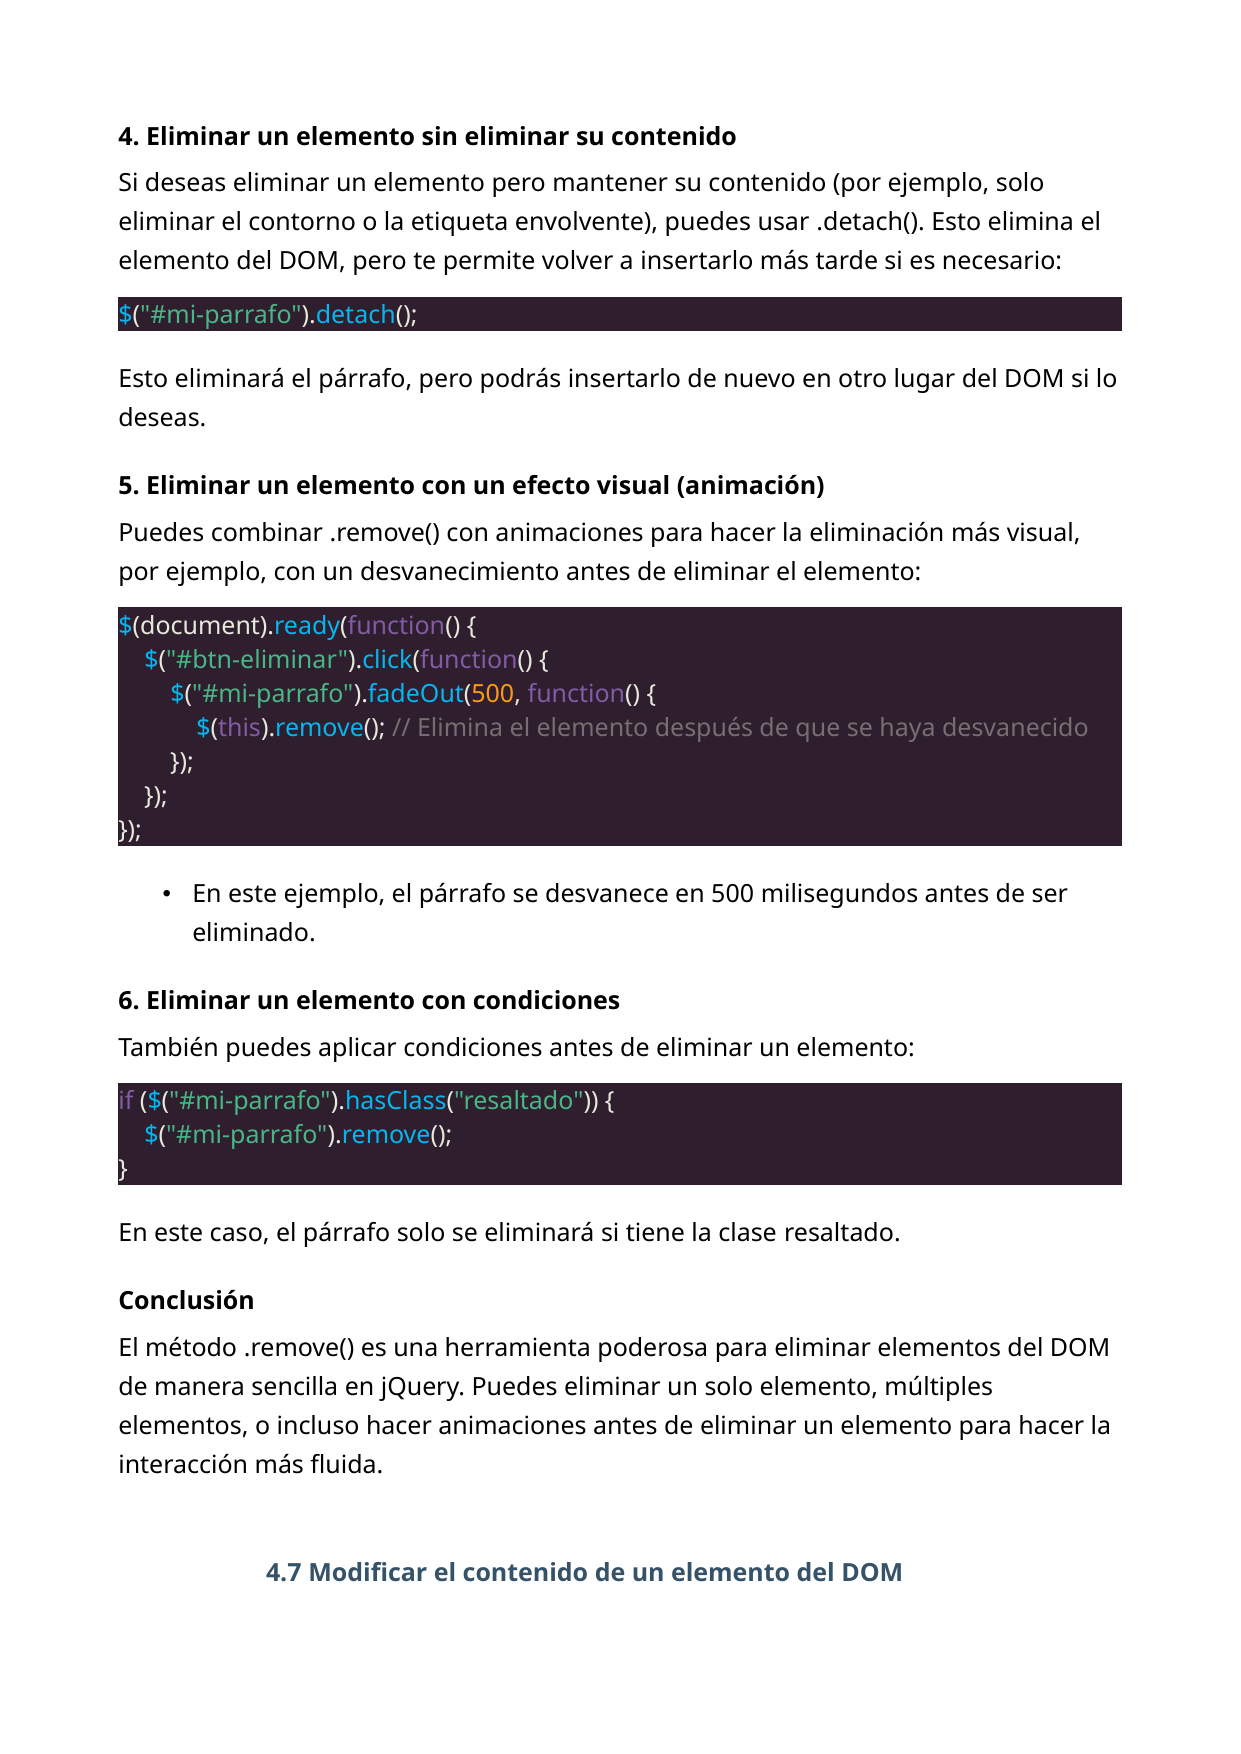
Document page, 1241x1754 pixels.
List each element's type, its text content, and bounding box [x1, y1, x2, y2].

text }); [118, 812, 1122, 846]
text $(this).remove(); // Elimina el elemento después de que se haya desvanecido [118, 709, 1122, 743]
subtitle Conclusión [118, 1283, 1122, 1317]
text $("#mi-parrafo").detach(); [118, 297, 1122, 331]
text }); [118, 743, 1122, 778]
subtitle 5. Eliminar un elemento con un efecto visual (animación) [118, 468, 1122, 502]
text $("#btn-eliminar").click(function() { [118, 641, 1122, 675]
text } [118, 1151, 1122, 1185]
subtitle 4. Eliminar un elemento sin eliminar su contenido [118, 118, 1122, 152]
text $(document).ready(function() { [118, 607, 1122, 641]
text if ($("#mi-parrafo").hasClass("resaltado")) { [118, 1083, 1122, 1117]
text Esto eliminará el párrafo, pero podrás insertarlo de nuevo en otro lugar del DOM si lo deseas. [118, 360, 1122, 433]
text }); [118, 778, 1122, 812]
text También puedes aplicar condiciones antes de eliminar un elemento: [118, 1029, 1122, 1063]
text El método .remove() es una herramienta poderosa para eliminar elementos del DOM de manera sencilla en jQuery. Puedes eliminar un solo elemento, múltiples elementos, o incluso hacer animaciones antes de eliminar un elemento para hacer la interacción más fluida. [118, 1329, 1122, 1481]
subtitle 6. Eliminar un elemento con condiciones [118, 983, 1122, 1017]
list En este ejemplo, el párrafo se desvanece en 500 milisegundos antes de ser eliminado. [162, 875, 1122, 948]
text En este caso, el párrafo solo se eliminará si tiene la clase resaltado. [118, 1215, 1122, 1249]
text $("#mi-parrafo").remove(); [118, 1117, 1122, 1151]
list Modificar el contenido de un elemento del DOM [118, 1554, 1122, 1589]
text Puedes combinar .remove() con animaciones para hacer la eliminación más visual, por ejemplo, con un desvanecimiento antes de eliminar el elemento: [118, 514, 1122, 588]
text $("#mi-parrafo").fadeOut(500, function() { [118, 675, 1122, 709]
text Si deseas eliminar un elemento pero mantener su contenido (por ejemplo, solo eliminar el contorno o la etiqueta envolvente), puedes usar .detach(). Esto elimina el elemento del DOM, pero te permite volver a insertarlo más tarde si es necesario: [118, 165, 1122, 277]
